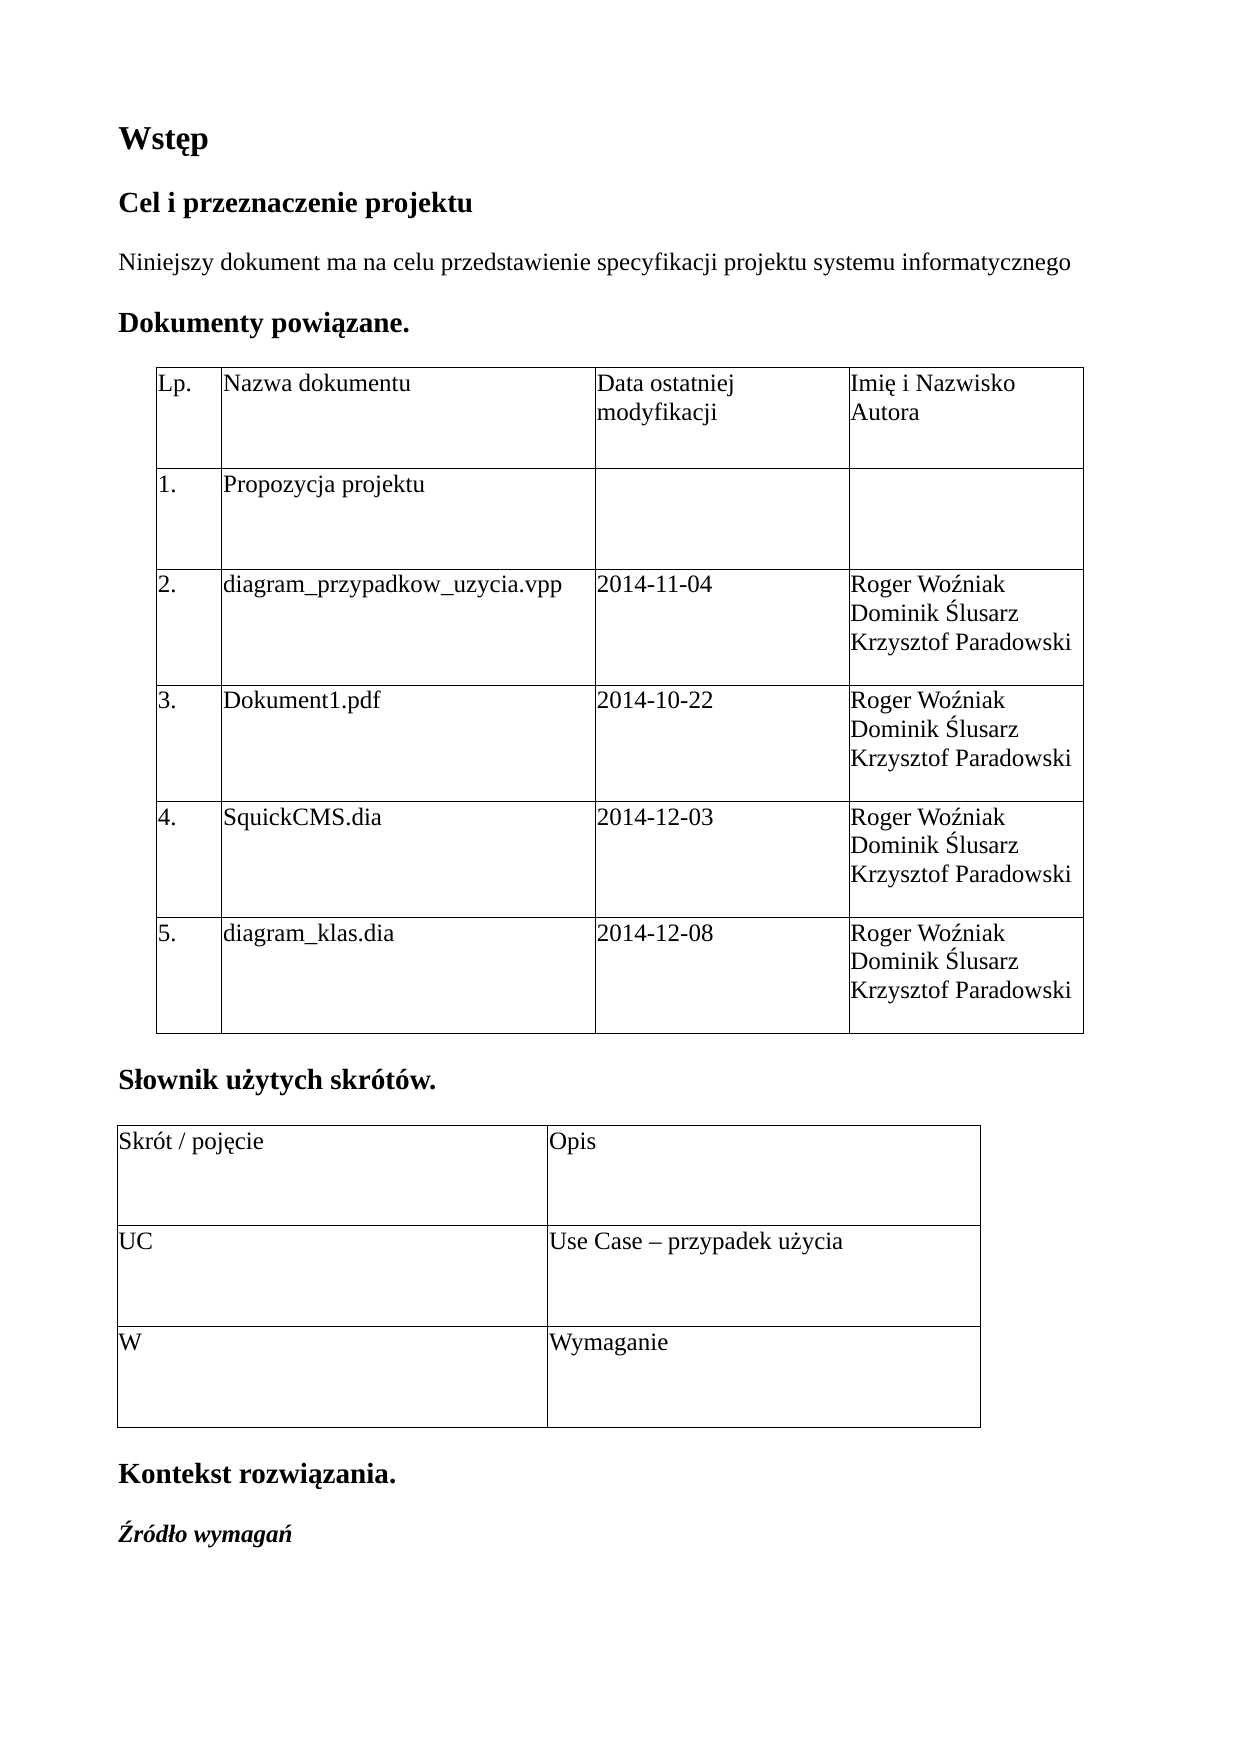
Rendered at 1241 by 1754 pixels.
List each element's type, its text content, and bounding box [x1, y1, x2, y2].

text Cel i przeznaczenie projektu [118, 185, 1122, 219]
table_header Data ostatniej modyfikacji [596, 368, 849, 468]
table_cell SquickCMS.dia [222, 802, 595, 917]
table_cell Use Case – przypadek użycia [548, 1226, 980, 1326]
text Wstęp [118, 118, 1122, 156]
table_header Nazwa dokumentu [222, 368, 595, 468]
table_header Imię i Nazwisko Autora [850, 368, 1083, 468]
text Dokumenty powiązane. [118, 305, 1122, 338]
table_cell 4. [157, 802, 221, 917]
table_cell Wymaganie [548, 1327, 980, 1427]
table_cell Roger Woźniak Dominik Ślusarz Krzysztof Paradowski [850, 802, 1083, 917]
text Źródło wymagań [118, 1519, 1122, 1547]
text Słownik użytych skrótów. [118, 1062, 1122, 1096]
table_cell UC [118, 1226, 547, 1326]
table_cell W [118, 1327, 547, 1427]
table_header Lp. [157, 368, 221, 468]
table_cell Propozycja projektu [222, 469, 595, 568]
table_cell Dokument1.pdf [222, 686, 595, 801]
table_cell diagram_klas.dia [222, 918, 595, 1033]
table_cell 2014-11-04 [596, 570, 849, 684]
table_cell Roger Woźniak Dominik Ślusarz Krzysztof Paradowski [850, 686, 1083, 801]
table_cell [850, 469, 1083, 568]
table_cell 1. [157, 469, 221, 568]
table_header Opis [548, 1126, 980, 1225]
table_cell diagram_przypadkow_uzycia.vpp [222, 570, 595, 684]
table_cell 5. [157, 918, 221, 1033]
text Niniejszy dokument ma na celu przedstawienie specyfikacji projektu systemu informatycznego [118, 247, 1122, 276]
table_cell 2014-12-03 [596, 802, 849, 917]
table_cell Roger Woźniak Dominik Ślusarz Krzysztof Paradowski [850, 570, 1083, 684]
table_cell Roger Woźniak Dominik Ślusarz Krzysztof Paradowski [850, 918, 1083, 1033]
table_cell 2014-12-08 [596, 918, 849, 1033]
table_header Skrót / pojęcie [118, 1126, 547, 1225]
table_cell 3. [157, 686, 221, 801]
table_cell 2014-10-22 [596, 686, 849, 801]
table_cell 2. [157, 570, 221, 684]
table_cell [596, 469, 849, 568]
text Kontekst rozwiązania. [118, 1456, 1122, 1490]
